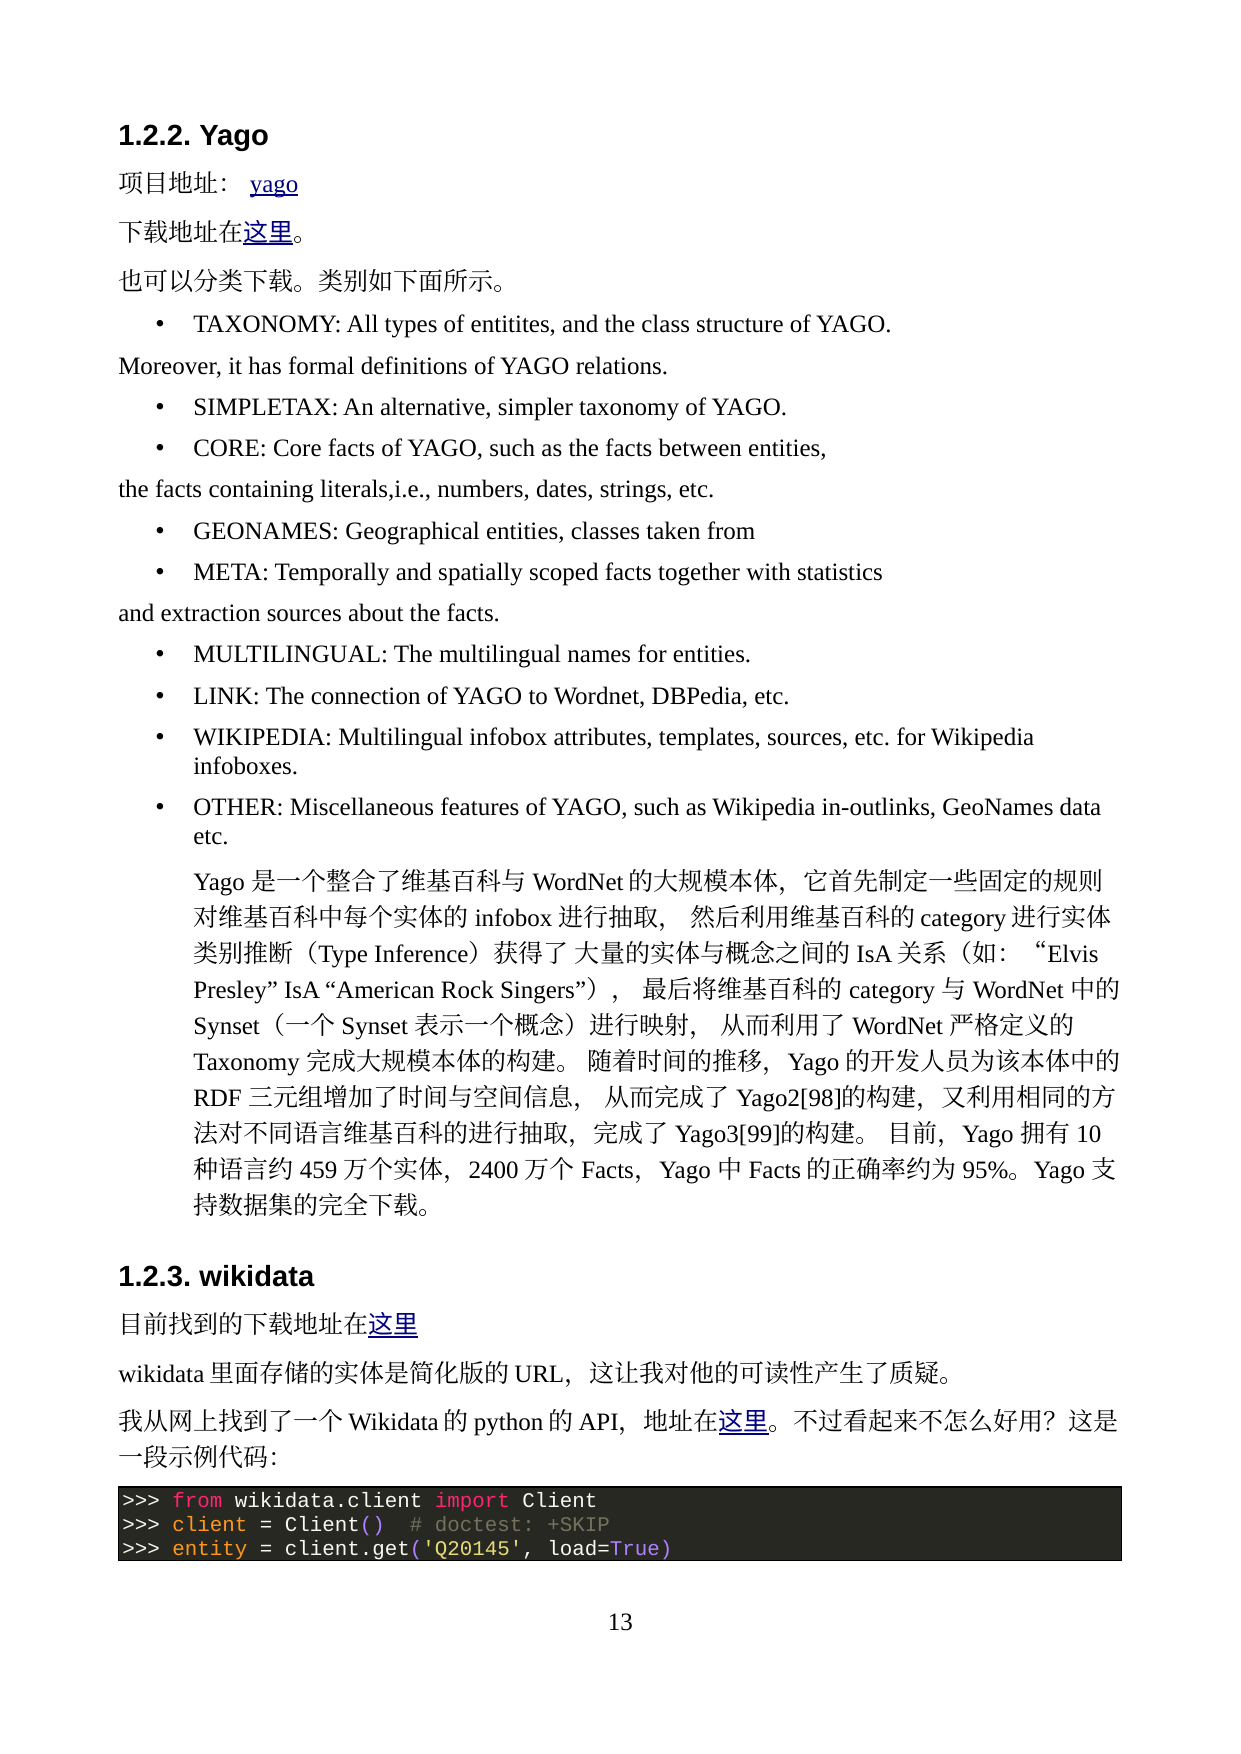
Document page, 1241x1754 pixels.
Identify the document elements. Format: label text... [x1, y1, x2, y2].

text 我从网上找到了一个Wikidata的python的API，地址在这里。不过看起来不怎么好用？这是一段示例代码： [118, 1402, 1122, 1474]
list WIKIPEDIA: Multilingual infobox attributes, templates, sources, etc. for Wikipedia infoboxes. [156, 722, 1122, 779]
text >>> entity = client.get('Q20145', load=True) [119, 1534, 1121, 1560]
text 下载地址在这里。 [118, 213, 1122, 249]
subtitle wikidata [118, 1259, 1122, 1292]
subtitle Yago [118, 118, 1122, 152]
list MULTILINGUAL: The multilingual names for entities. [156, 639, 1122, 668]
list CORE: Core facts of YAGO, such as the facts between entities, [156, 433, 1122, 462]
list GEONAMES: Geographical entities, classes taken from [156, 516, 1122, 544]
list OTHER: Miscellaneous features of YAGO, such as Wikipedia in-outlinks, GeoNames data etc. [156, 792, 1122, 849]
text Moreover, it has formal definitions of YAGO relations. [118, 351, 1122, 379]
list Yago 是一个整合了维基百科与 WordNet的大规模本体，它首先制定一些固定的规则对维基百科中每个实体的 infobox 进行抽取， 然后利用维基百科的category进行实体类别推断（Type Inference）获得了 大量的实体与概念之间的 IsA 关系（如：“Elvis Presley” IsA “American Rock Singers”）， 最后将维基百科的 category 与 WordNet 中的 Synset（一个 Synset 表示一个概念）进行映射， 从而利用了 WordNet 严格定义的 Taxonomy 完成大规模本体的构建。 随着时间的推移，Yago 的开发人员为该本体中的 RDF 三元组增加了时间与空间信息， 从而完成了 Yago2[98]的构建，又利用相同的方法对不同语言维基百科的进行抽取，完成了 Yago3[99]的构建。 目前，Yago 拥有 10 种语言约 459 万个实体，2400 万个 Facts，Yago 中 Facts的正确率约为 95%。Yago 支持数据集的完全下载。 [156, 862, 1122, 1221]
text 也可以分类下载。类别如下面所示。 [118, 261, 1122, 297]
text 目前找到的下载地址在这里 [118, 1305, 1122, 1341]
text wikidata里面存储的实体是简化版的URL，这让我对他的可读性产生了质疑。 [118, 1353, 1122, 1389]
text >>> client = Client() # doctest: +SKIP [119, 1510, 1121, 1534]
text 项目地址： yago [118, 164, 1122, 200]
list LINK: The connection of YAGO to Wordnet, DBPedia, etc. [156, 681, 1122, 709]
text the facts containing literals,i.e., numbers, dates, strings, etc. [118, 474, 1122, 503]
text and extraction sources about the facts. [118, 598, 1122, 627]
list SIMPLETAX: An alternative, simpler taxonomy of YAGO. [156, 392, 1122, 421]
list TAXONOMY: All types of entitites, and the class structure of YAGO. [156, 309, 1122, 338]
text >>> from wikidata.client import Client [119, 1488, 1121, 1510]
list META: Temporally and spatially scoped facts together with statistics [156, 557, 1122, 586]
